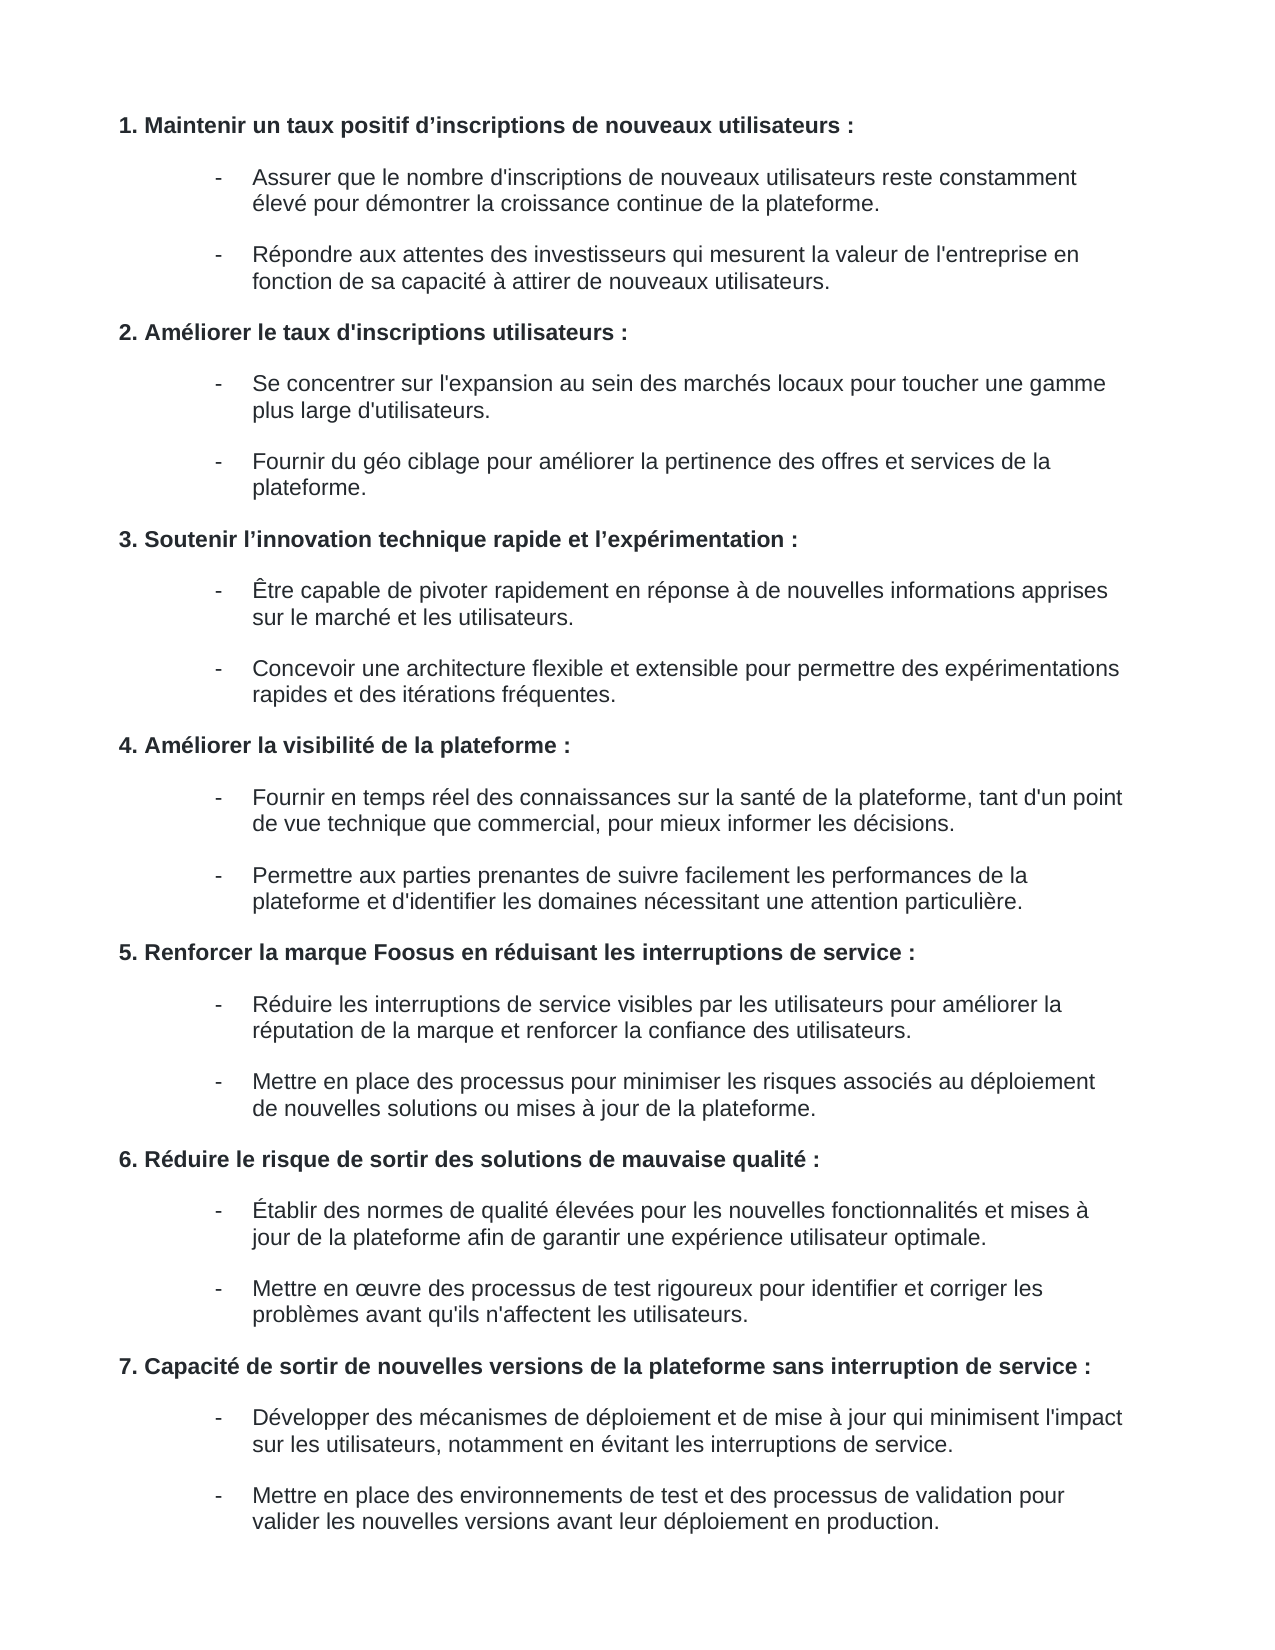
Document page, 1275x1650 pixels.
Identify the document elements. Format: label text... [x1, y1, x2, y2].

list Développer des mécanismes de déploiement et de mise à jour qui minimisent l'impact sur les utilisateurs, notamment en évitant les interruptions de service. [214, 1404, 1125, 1457]
list Être capable de pivoter rapidement en réponse à de nouvelles informations apprises sur le marché et les utilisateurs. [214, 577, 1125, 630]
list Assurer que le nombre d'inscriptions de nouveaux utilisateurs reste constamment élevé pour démontrer la croissance continue de la plateforme. [214, 163, 1125, 216]
list Fournir en temps réel des connaissances sur la santé de la plateforme, tant d'un point de vue technique que commercial, pour mieux informer les décisions. [214, 784, 1125, 837]
list Mettre en œuvre des processus de test rigoureux pour identifier et corriger les problèmes avant qu'ils n'affectent les utilisateurs. [214, 1275, 1125, 1328]
list Se concentrer sur l'expansion au sein des marchés locaux pour toucher une gamme plus large d'utilisateurs. [214, 370, 1125, 423]
list Établir des normes de qualité élevées pour les nouvelles fonctionnalités et mises à jour de la plateforme afin de garantir une expérience utilisateur optimale. [214, 1197, 1125, 1250]
list Mettre en place des processus pour minimiser les risques associés au déploiement de nouvelles solutions ou mises à jour de la plateforme. [214, 1068, 1125, 1121]
list Réduire les interruptions de service visibles par les utilisateurs pour améliorer la réputation de la marque et renforcer la confiance des utilisateurs. [214, 991, 1125, 1043]
list Fournir du géo ciblage pour améliorer la pertinence des offres et services de la plateforme. [214, 448, 1125, 501]
subtitle 3. Soutenir l’innovation technique rapide et l’expérimentation : [119, 526, 1125, 552]
subtitle 6. Réduire le risque de sortir des solutions de mauvaise qualité : [119, 1146, 1125, 1172]
list Concevoir une architecture flexible et extensible pour permettre des expérimentations rapides et des itérations fréquentes. [214, 655, 1125, 707]
list Permettre aux parties prenantes de suivre facilement les performances de la plateforme et d'identifier les domaines nécessitant une attention particulière. [214, 862, 1125, 914]
subtitle 2. Améliorer le taux d'inscriptions utilisateurs : [119, 319, 1125, 345]
subtitle 4. Améliorer la visibilité de la plateforme : [119, 732, 1125, 759]
subtitle 5. Renforcer la marque Foosus en réduisant les interruptions de service : [119, 939, 1125, 966]
list Répondre aux attentes des investisseurs qui mesurent la valeur de l'entreprise en fonction de sa capacité à attirer de nouveaux utilisateurs. [214, 241, 1125, 294]
subtitle 1. Maintenir un taux positif d’inscriptions de nouveaux utilisateurs : [119, 112, 1125, 138]
list Mettre en place des environnements de test et des processus de validation pour valider les nouvelles versions avant leur déploiement en production. [214, 1482, 1125, 1534]
subtitle 7. Capacité de sortir de nouvelles versions de la plateforme sans interruption de service : [119, 1353, 1125, 1379]
